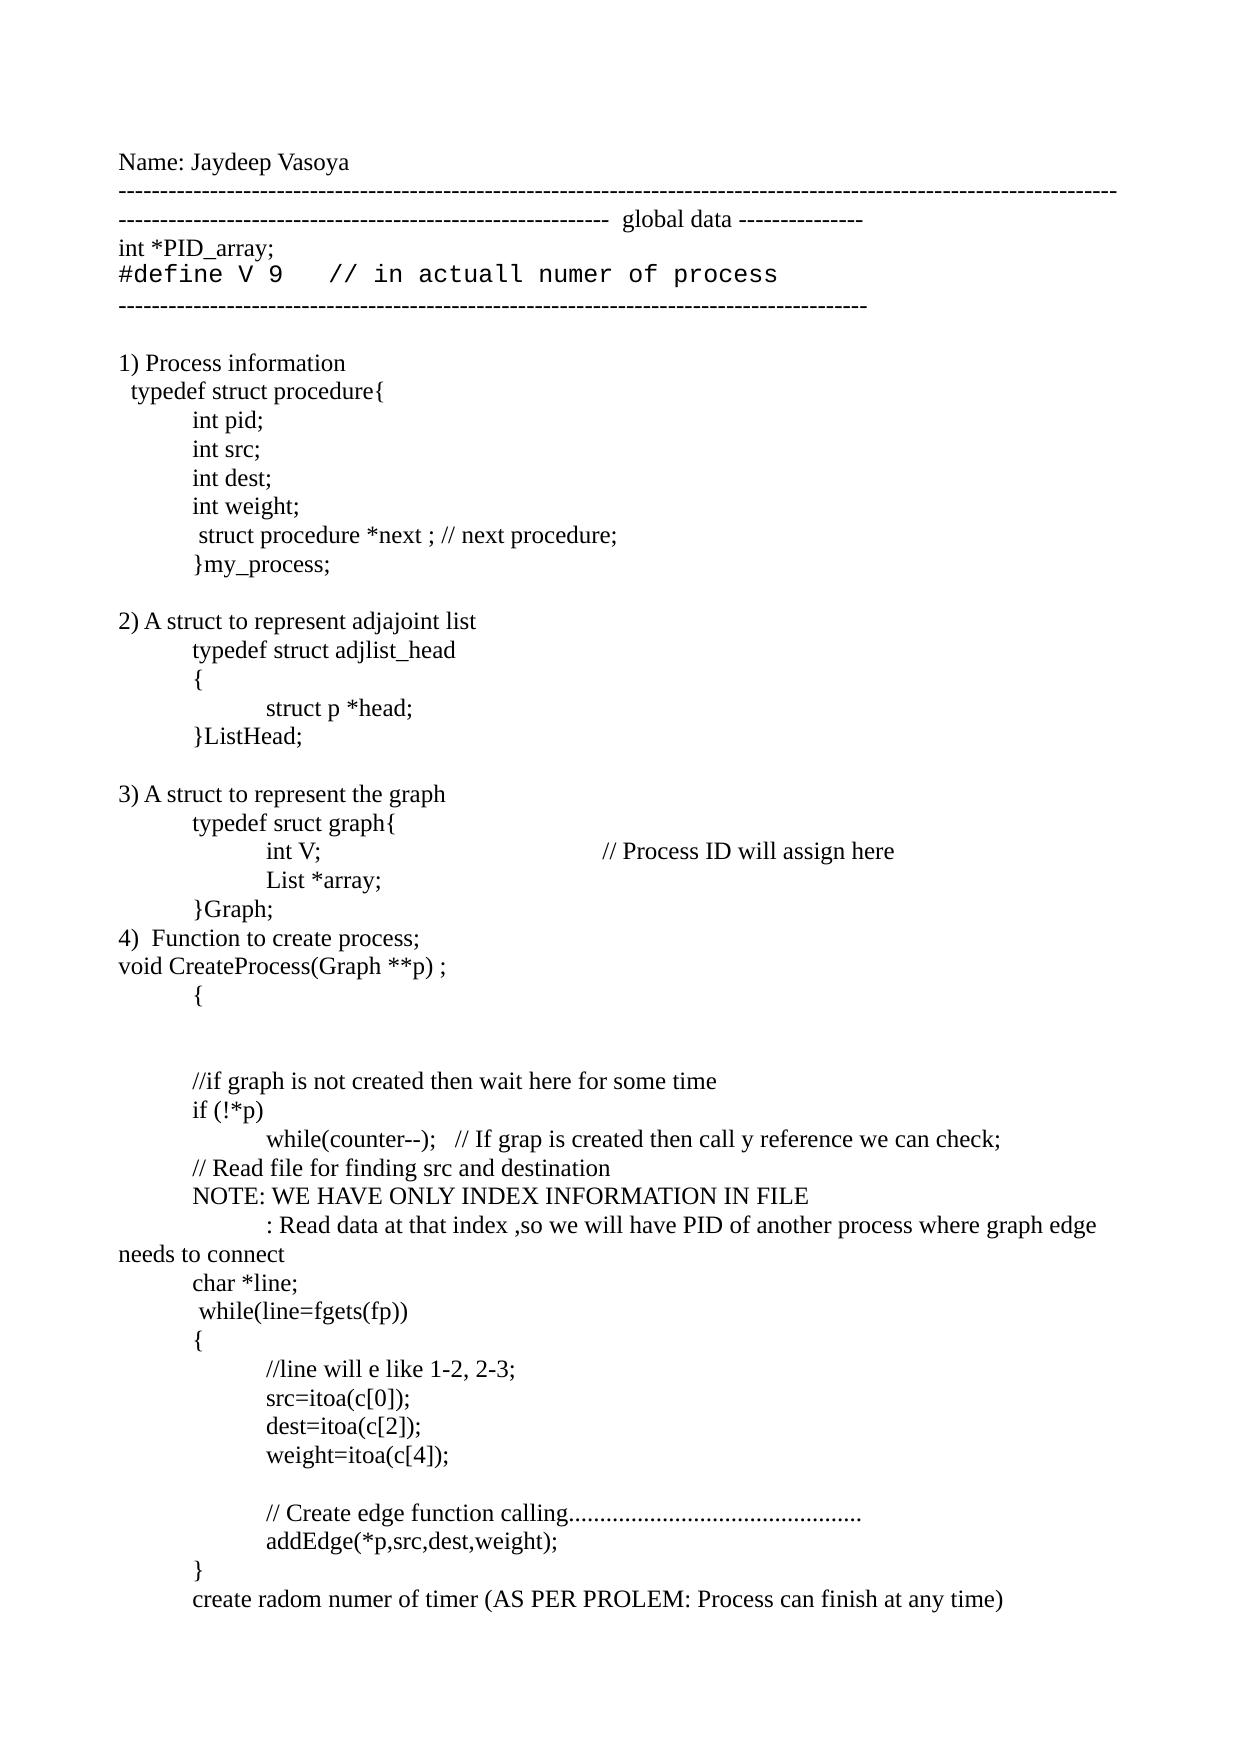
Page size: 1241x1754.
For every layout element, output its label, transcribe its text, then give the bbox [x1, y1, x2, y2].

text 3) A struct to represent the graph [118, 779, 1122, 808]
text { [118, 980, 1122, 1009]
text addEdge(*p,src,dest,weight); [118, 1526, 1122, 1555]
text typedef struct adjlist_head [118, 635, 1122, 664]
text int pid; [118, 405, 1122, 434]
text } [118, 1555, 1122, 1584]
text int src; [118, 434, 1122, 463]
text // Create edge function calling............................................... [118, 1498, 1122, 1526]
text 1) Process information [118, 348, 1122, 376]
text { [118, 664, 1122, 693]
text while(counter--); // If grap is created then call y reference we can check; [118, 1124, 1122, 1153]
text NOTE: WE HAVE ONLY INDEX INFORMATION IN FILE [118, 1181, 1122, 1210]
text if (!*p) [118, 1095, 1122, 1124]
text typedef sruct graph{ [118, 808, 1122, 836]
text int V; // Process ID will assign here [118, 836, 1122, 865]
text //if graph is not created then wait here for some time [118, 1066, 1122, 1095]
text struct p *head; [118, 693, 1122, 721]
text 2) A struct to represent adjajoint list [118, 606, 1122, 635]
text // Read file for finding src and destination [118, 1153, 1122, 1181]
text typedef struct procedure{ [118, 376, 1122, 405]
text src=itoa(c[0]); [118, 1383, 1122, 1411]
text #define V 9 // in actuall numer of process [118, 262, 1122, 290]
text { [118, 1325, 1122, 1354]
text ----------------------------------------------------------- global data --------------- [118, 204, 1122, 233]
text List *array; [118, 865, 1122, 894]
text struct procedure *next ; // next procedure; [118, 520, 1122, 549]
text int *PID_array; [118, 233, 1122, 262]
text weight=itoa(c[4]); [118, 1440, 1122, 1469]
text int dest; [118, 463, 1122, 491]
text dest=itoa(c[2]); [118, 1411, 1122, 1440]
text while(line=fgets(fp)) [118, 1296, 1122, 1325]
text void CreateProcess(Graph **p) ; [118, 951, 1122, 980]
text }ListHead; [118, 721, 1122, 750]
text }Graph; [118, 894, 1122, 923]
text Name: Jaydeep Vasoya [118, 147, 1122, 176]
text ------------------------------------------------------------------------------------------------------------------------ [118, 176, 1122, 204]
text : Read data at that index ,so we will have PID of another process where graph edge needs to connect [118, 1210, 1122, 1268]
text int weight; [118, 491, 1122, 520]
text char *line; [118, 1268, 1122, 1296]
text 4) Function to create process; [118, 923, 1122, 951]
text }my_process; [118, 549, 1122, 578]
text create radom numer of timer (AS PER PROLEM: Process can finish at any time) [118, 1584, 1122, 1613]
text ------------------------------------------------------------------------------------------ [118, 290, 1122, 319]
text //line will e like 1-2, 2-3; [118, 1354, 1122, 1383]
